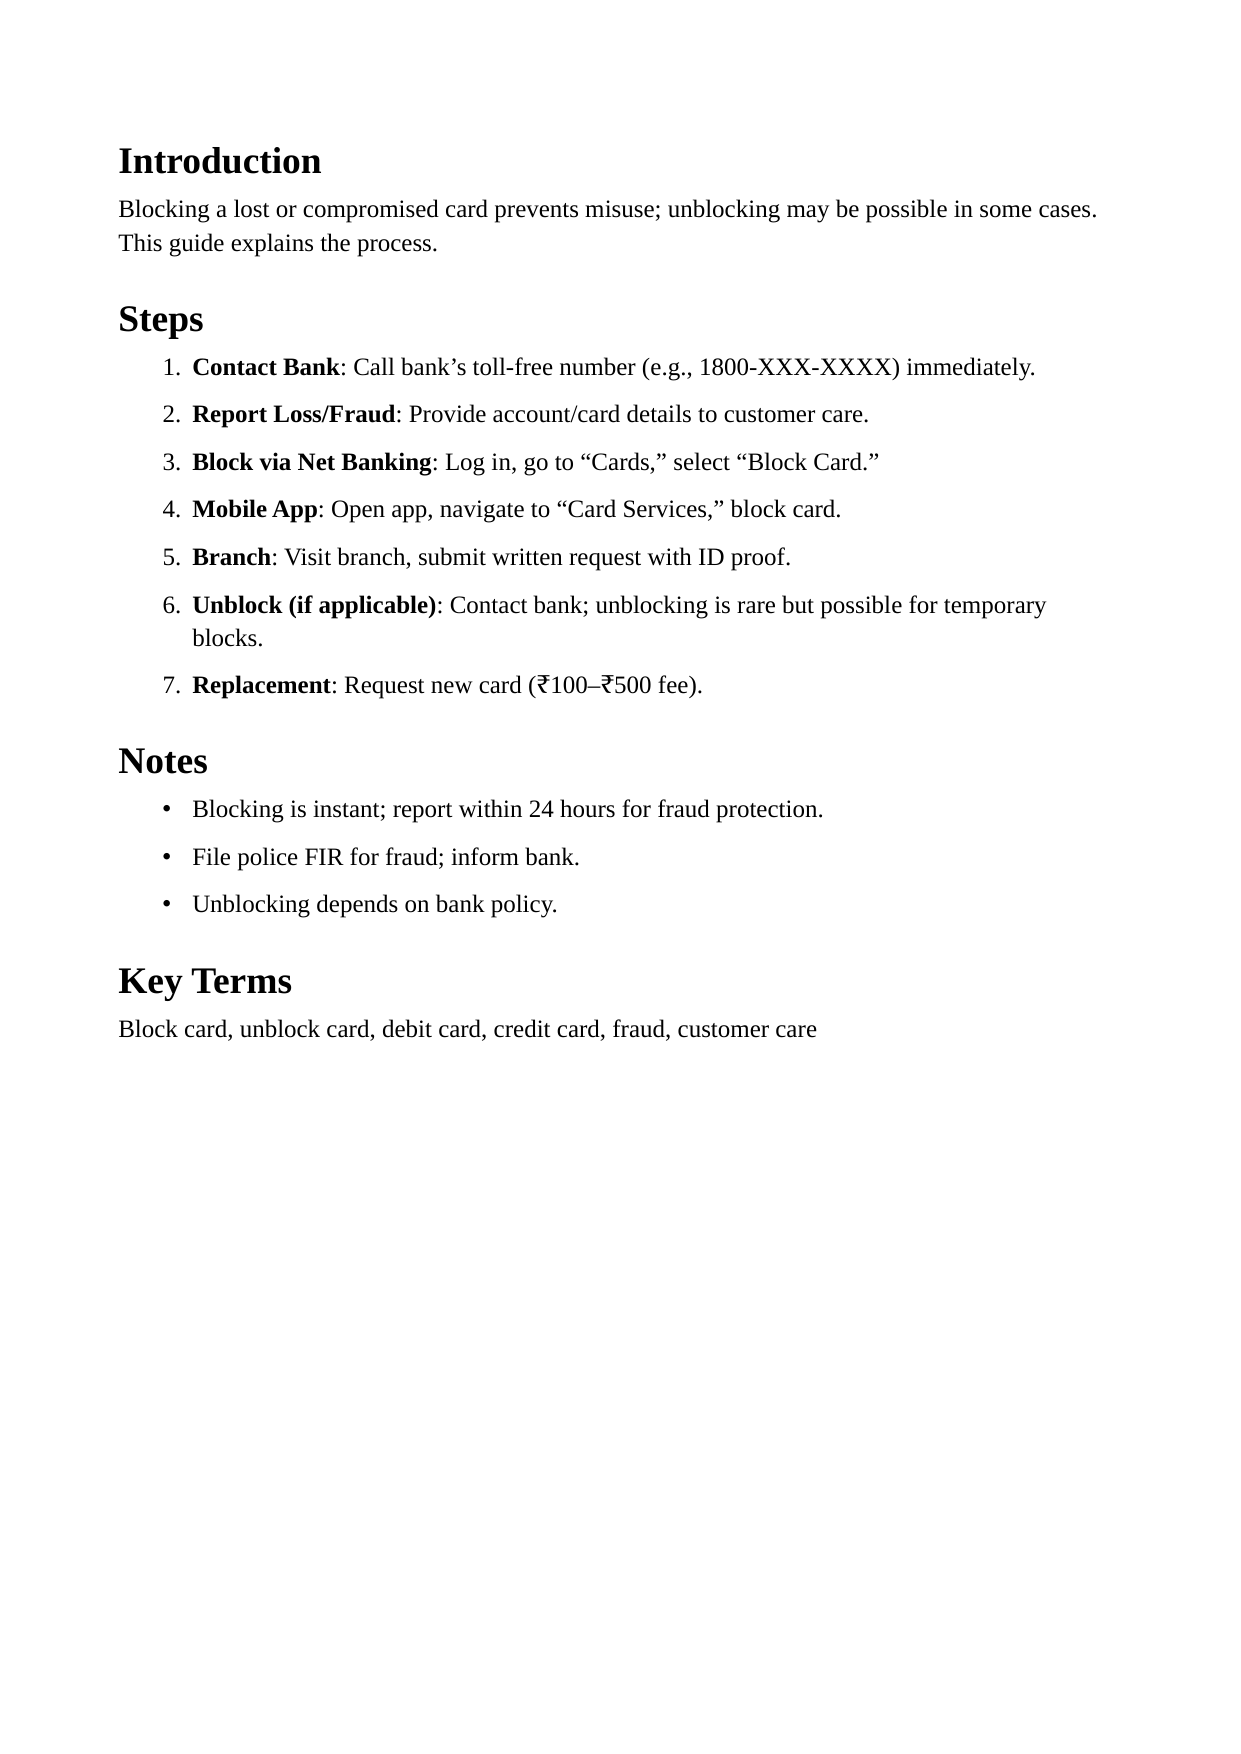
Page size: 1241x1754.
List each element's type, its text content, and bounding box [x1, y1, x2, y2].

list Report Loss/Fraud: Provide account/card details to customer care. [162, 399, 1122, 428]
list Branch: Visit branch, submit written request with ID proof. [162, 542, 1122, 571]
text Blocking a lost or compromised card prevents misuse; unblocking may be possible in some cases. This guide explains the process. [118, 194, 1122, 256]
list Unblocking depends on bank policy. [162, 889, 1122, 918]
list File police FIR for fraud; inform bank. [162, 842, 1122, 871]
list Mobile App: Open app, navigate to “Card Services,” block card. [162, 494, 1122, 523]
text Block card, unblock card, debit card, credit card, fraud, customer care [118, 1014, 1122, 1042]
list Unblock (if applicable): Contact bank; unblocking is rare but possible for temporary blocks. [162, 590, 1122, 651]
subtitle Key Terms [118, 958, 1122, 1001]
list Contact Bank: Call bank’s toll-free number (e.g., 1800-XXX-XXXX) immediately. [162, 352, 1122, 380]
subtitle Steps [118, 296, 1122, 339]
subtitle Introduction [118, 139, 1122, 182]
subtitle Notes [118, 739, 1122, 782]
list Blocking is instant; report within 24 hours for fraud protection. [162, 794, 1122, 823]
list Replacement: Request new card (₹100–₹500 fee). [162, 670, 1122, 699]
list Block via Net Banking: Log in, go to “Cards,” select “Block Card.” [162, 447, 1122, 476]
